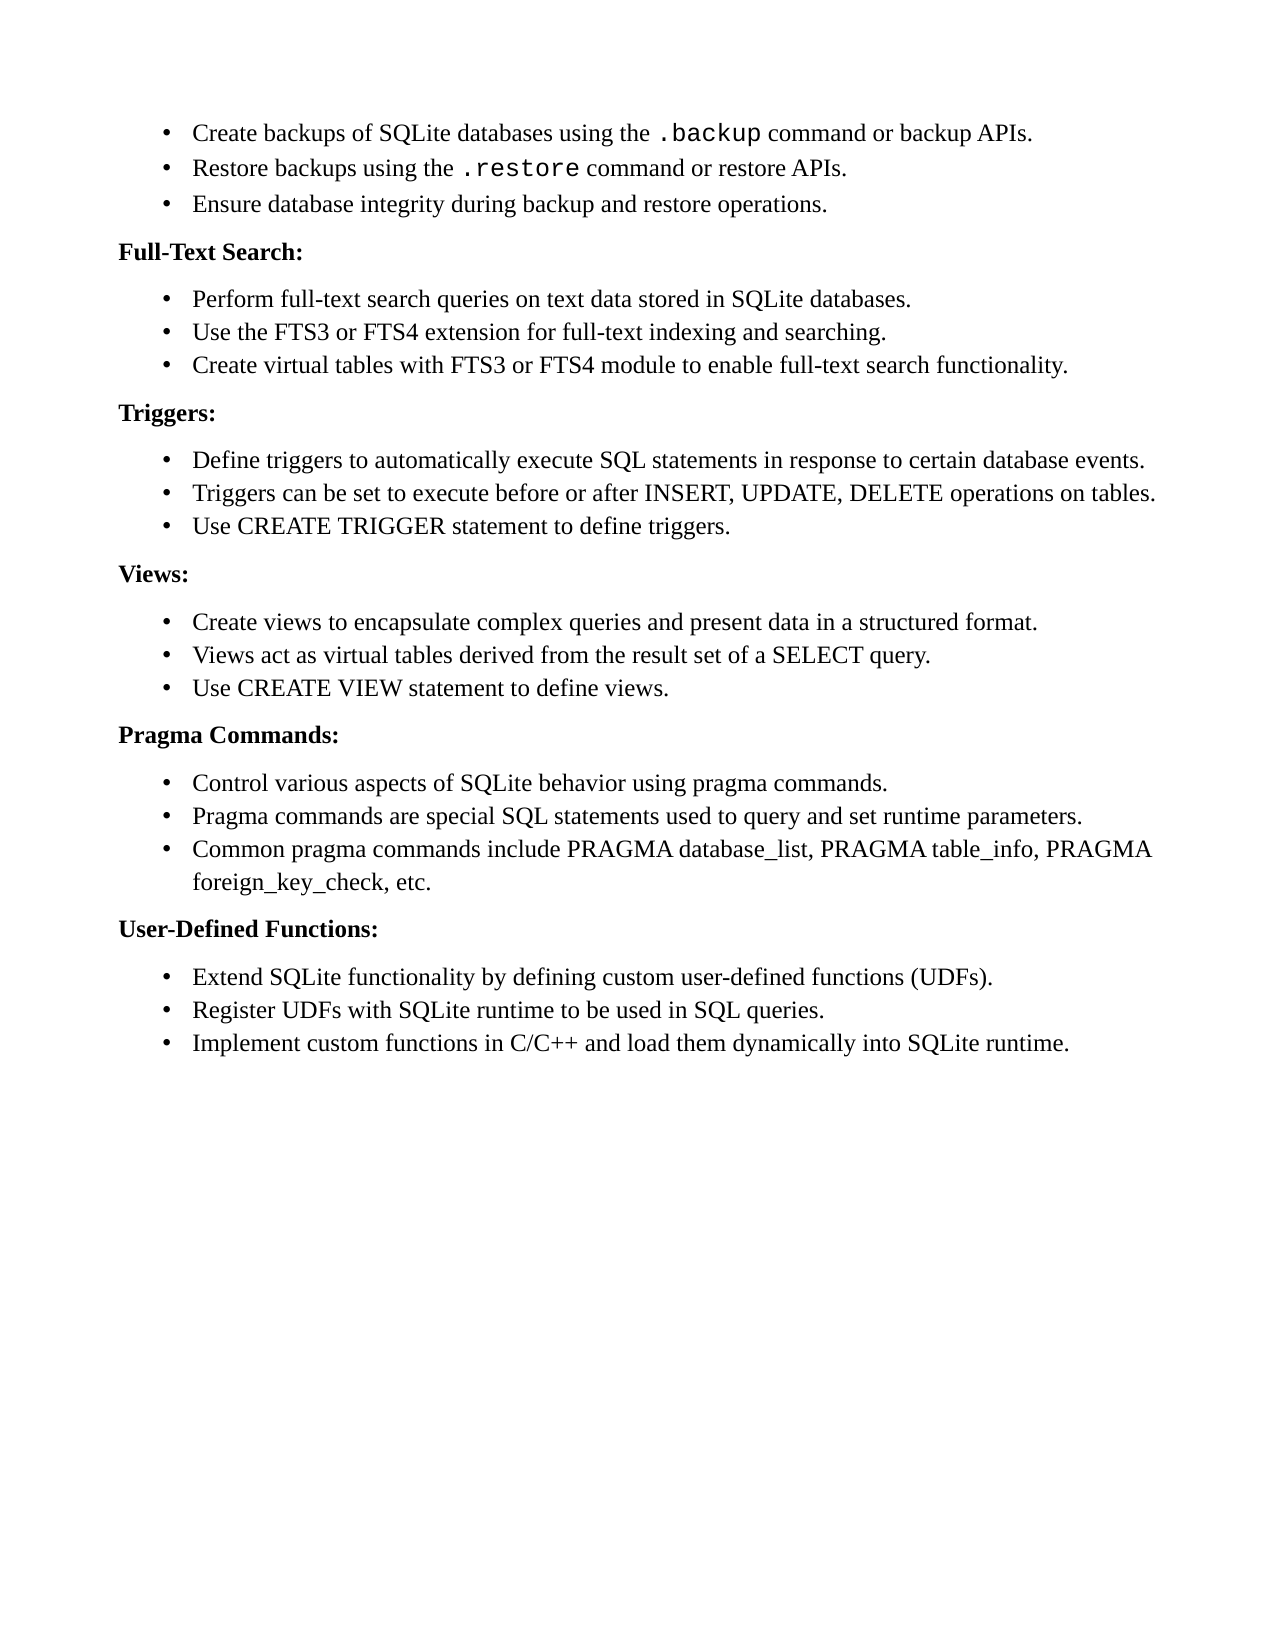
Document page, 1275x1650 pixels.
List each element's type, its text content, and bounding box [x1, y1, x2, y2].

text User-Defined Functions: [118, 914, 1157, 943]
text Views: [118, 559, 1157, 588]
list Use CREATE TRIGGER statement to define triggers. [162, 511, 1157, 540]
list Define triggers to automatically execute SQL statements in response to certain database events. [162, 445, 1157, 474]
list Create backups of SQLite databases using the .backup command or backup APIs. [162, 118, 1157, 149]
list Common pragma commands include PRAGMA database_list, PRAGMA table_info, PRAGMA foreign_key_check, etc. [162, 834, 1157, 896]
list Create views to encapsulate complex queries and present data in a structured format. [162, 607, 1157, 635]
list Pragma commands are special SQL statements used to query and set runtime parameters. [162, 801, 1157, 830]
list Restore backups using the .restore command or restore APIs. [162, 153, 1157, 184]
list Use the FTS3 or FTS4 extension for full-text indexing and searching. [162, 317, 1157, 346]
list Use CREATE VIEW statement to define views. [162, 673, 1157, 701]
list Ensure database integrity during backup and restore operations. [162, 189, 1157, 218]
list Control various aspects of SQLite behavior using pragma commands. [162, 768, 1157, 797]
list Perform full-text search queries on text data stored in SQLite databases. [162, 284, 1157, 313]
list Triggers can be set to execute before or after INSERT, UPDATE, DELETE operations on tables. [162, 478, 1157, 507]
list Create virtual tables with FTS3 or FTS4 module to enable full-text search functionality. [162, 350, 1157, 379]
list Views act as virtual tables derived from the result set of a SELECT query. [162, 640, 1157, 668]
text Full-Text Search: [118, 237, 1157, 265]
list Register UDFs with SQLite runtime to be used in SQL queries. [162, 995, 1157, 1024]
list Extend SQLite functionality by defining custom user-defined functions (UDFs). [162, 962, 1157, 991]
text Pragma Commands: [118, 720, 1157, 749]
text Triggers: [118, 398, 1157, 427]
list Implement custom functions in C/C++ and load them dynamically into SQLite runtime. [162, 1028, 1157, 1057]
